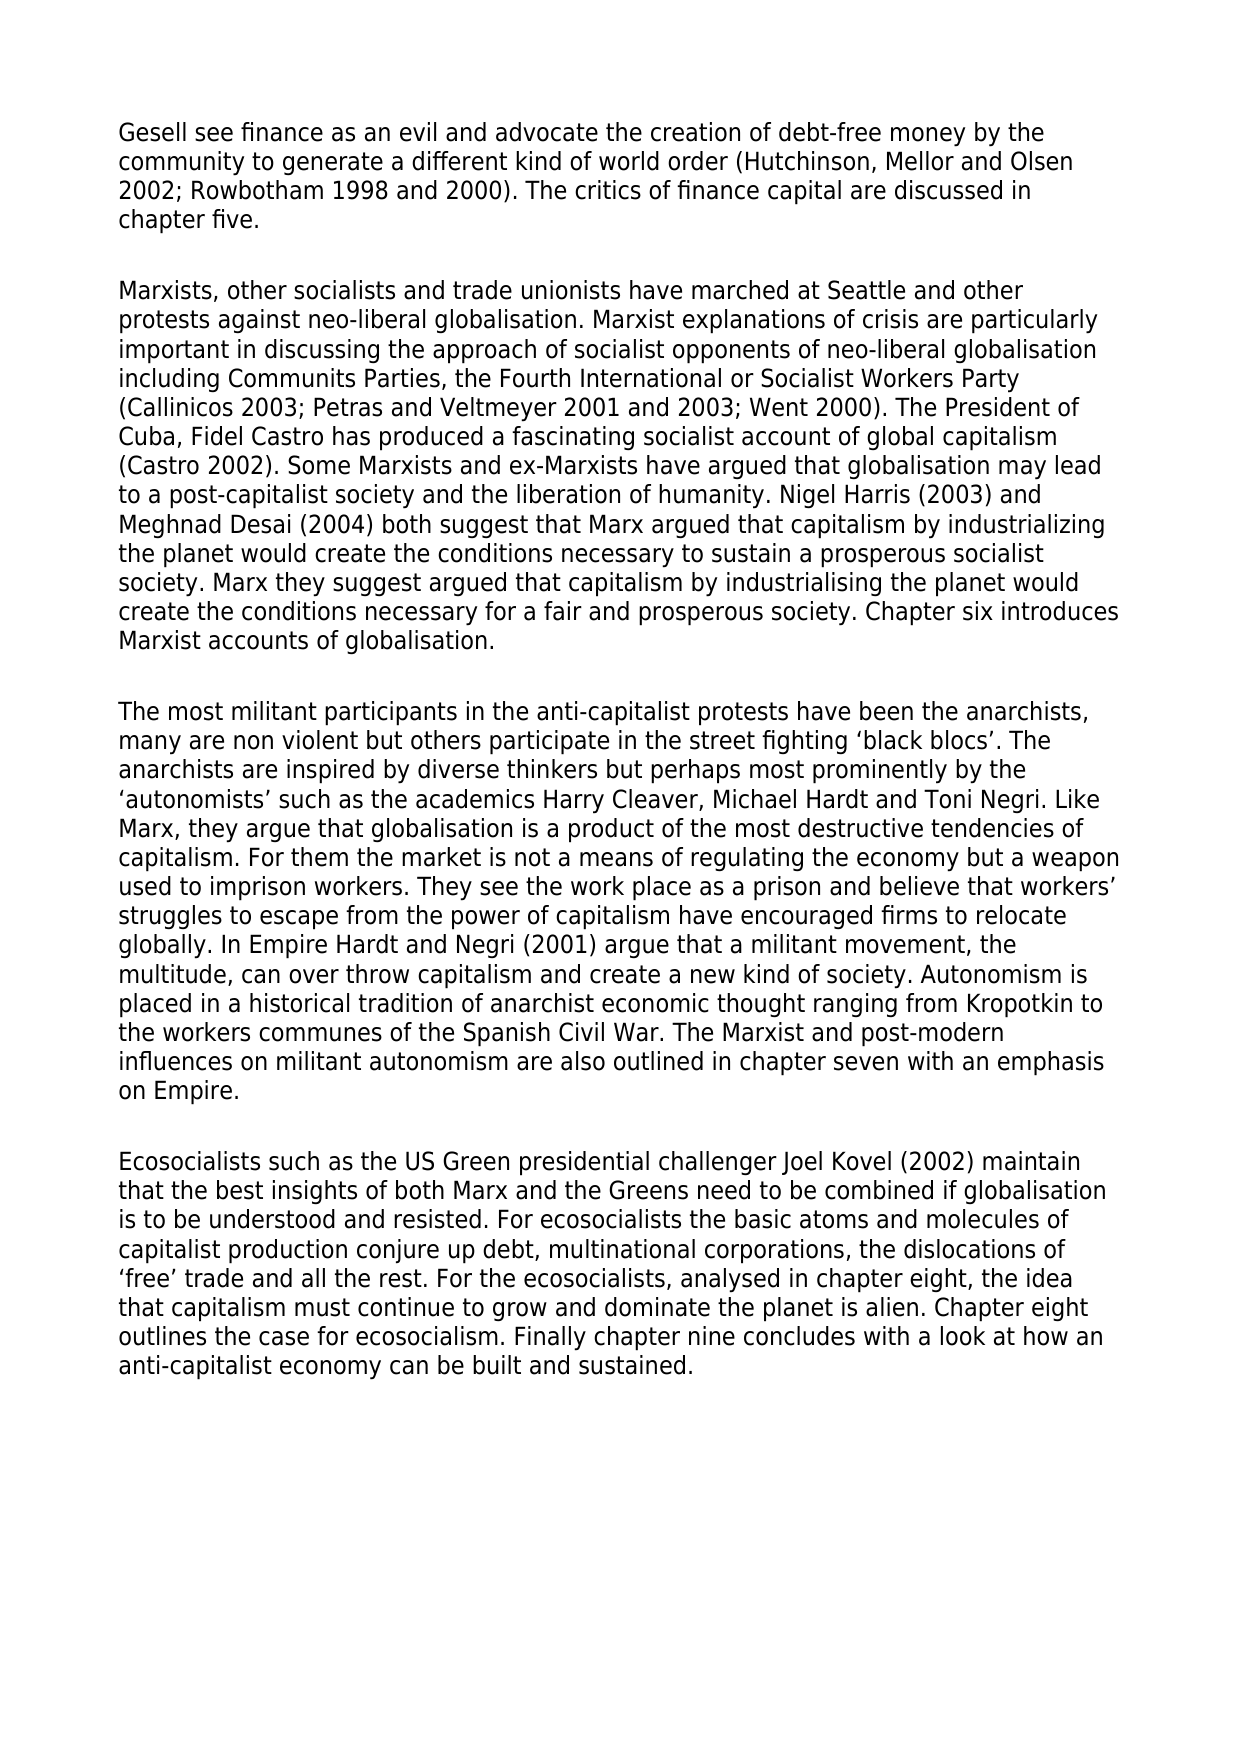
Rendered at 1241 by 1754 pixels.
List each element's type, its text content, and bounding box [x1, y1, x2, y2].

text Ecosocialists such as the US Green presidential challenger Joel Kovel (2002) maintain that the best insights of both Marx and the Greens need to be combined if globalisation is to be understood and resisted. For ecosocialists the basic atoms and molecules of capitalist production conjure up debt, multinational corporations, the dislocations of ‘free’ trade and all the rest. For the ecosocialists, analysed in chapter eight, the idea that capitalism must continue to grow and dominate the planet is alien. Chapter eight outlines the case for ecosocialism. Finally chapter nine concludes with a look at how an anti-capitalist economy can be built and sustained. [118, 1147, 1122, 1381]
text Marxists, other socialists and trade unionists have marched at Seattle and other protests against neo-liberal globalisation. Marxist explanations of crisis are particularly important in discussing the approach of socialist opponents of neo-liberal globalisation including Communits Parties, the Fourth International or Socialist Workers Party (Callinicos 2003; Petras and Veltmeyer 2001 and 2003; Went 2000). The President of Cuba, Fidel Castro has produced a fascinating socialist account of global capitalism (Castro 2002). Some Marxists and ex-Marxists have argued that globalisation may lead to a post-capitalist society and the liberation of humanity. Nigel Harris (2003) and Meghnad Desai (2004) both suggest that Marx argued that capitalism by industrializing the planet would create the conditions necessary to sustain a prosperous socialist society. Marx they suggest argued that capitalism by industrialising the planet would create the conditions necessary for a fair and prosperous society. Chapter six introduces Marxist accounts of globalisation. [118, 276, 1122, 685]
text The most militant participants in the anti-capitalist protests have been the anarchists, many are non violent but others participate in the street fighting ‘black blocs’. The anarchists are inspired by diverse thinkers but perhaps most prominently by the ‘autonomists’ such as the academics Harry Cleaver, Michael Hardt and Toni Negri. Like Marx, they argue that globalisation is a product of the most destructive tendencies of capitalism. For them the market is not a means of regulating the economy but a weapon used to imprison workers. They see the work place as a prison and believe that workers’ struggles to escape from the power of capitalism have encouraged firms to relocate globally. In Empire Hardt and Negri (2001) argue that a militant movement, the multitude, can over throw capitalism and create a new kind of society. Autonomism is placed in a historical tradition of anarchist economic thought ranging from Kropotkin to the workers communes of the Spanish Civil War. The Marxist and post-modern influences on militant autonomism are also outlined in chapter seven with an emphasis on Empire. [118, 697, 1122, 1135]
text Gesell see finance as an evil and advocate the creation of debt-free money by the community to generate a different kind of world order (Hutchinson, Mellor and Olsen 2002; Rowbotham 1998 and 2000). The critics of finance capital are discussed in chapter five. [118, 118, 1122, 264]
